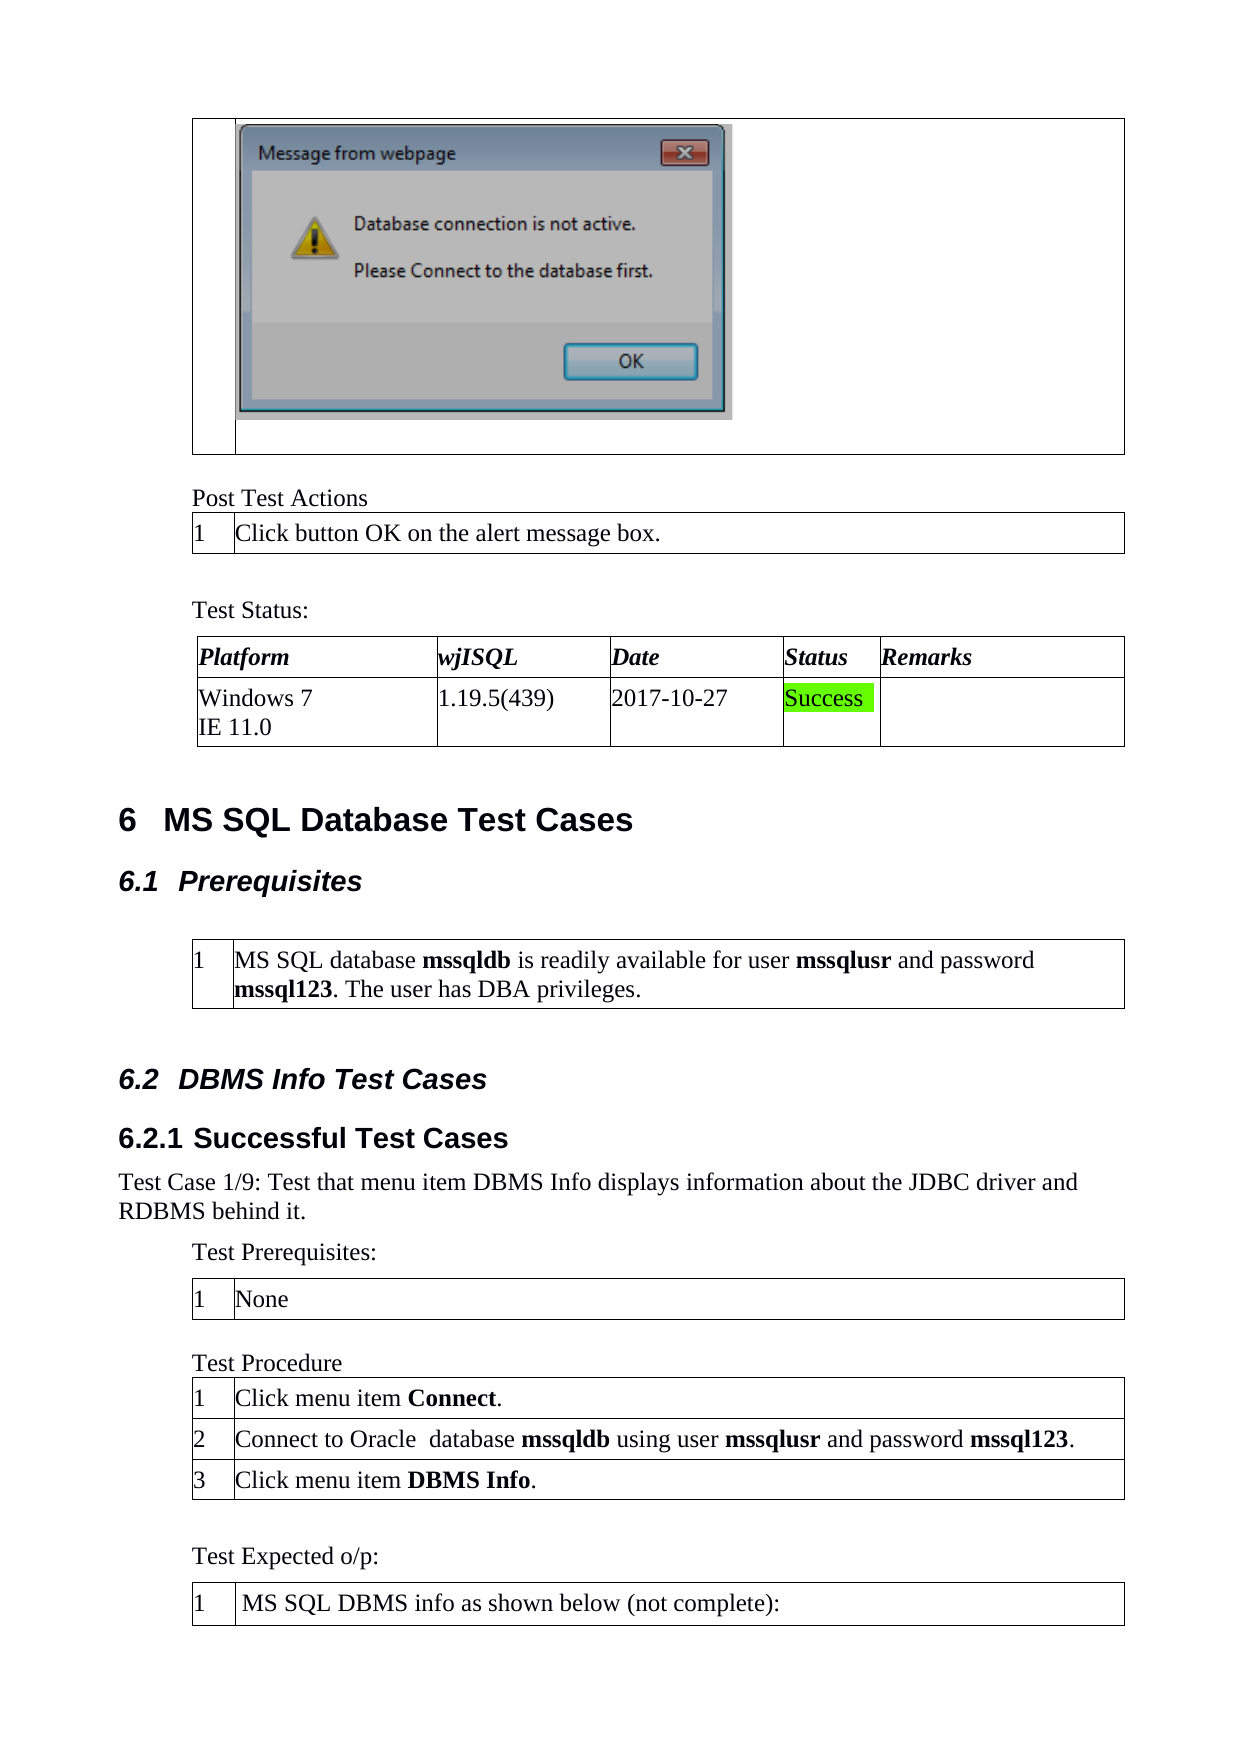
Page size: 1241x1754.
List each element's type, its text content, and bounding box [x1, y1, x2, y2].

table_header 1 [193, 1378, 234, 1418]
table_header 1 [193, 513, 234, 553]
table_header MS SQL DBMS info as shown below (not complete): [236, 1583, 1124, 1625]
table_header 1 [193, 1279, 234, 1319]
table_header Status [784, 637, 880, 677]
table_cell 2 [193, 1419, 234, 1458]
table_header Remarks [881, 637, 1124, 677]
table_header MS SQL database mssqldb is readily available for user mssqlusr and password mssql123. The user has DBA privileges. [234, 940, 1124, 1008]
table_cell Success [784, 678, 880, 746]
table_cell Connect to Oracle database mssqldb using user mssqlusr and password mssql123. [235, 1419, 1124, 1458]
text Post Test Actions [118, 483, 1122, 512]
table_header Click button OK on the alert message box. [235, 513, 1124, 553]
text Test Procedure [118, 1348, 1122, 1377]
table_header [193, 119, 235, 454]
subtitle Prerequisites [118, 864, 1122, 897]
text Test Status: [118, 595, 1122, 623]
subtitle DBMS Info Test Cases [118, 1062, 1122, 1096]
table_header 1 [193, 940, 233, 1008]
table_cell [881, 678, 1124, 746]
subtitle Successful Test Cases [118, 1121, 1122, 1154]
table_header Click menu item Connect. [235, 1378, 1124, 1418]
subtitle MS SQL Database Test Cases [118, 800, 1122, 839]
table_header 1 [193, 1583, 235, 1625]
table_cell 2017-10-27 [611, 678, 783, 746]
table_cell 3 [193, 1460, 234, 1499]
picture [235, 124, 733, 420]
text Test Expected o/p: [118, 1541, 1122, 1570]
table_header Date [611, 637, 783, 677]
table_header None [235, 1279, 1124, 1319]
table_header Platform [198, 637, 437, 677]
table_header wjISQL [438, 637, 610, 677]
table_cell 1.19.5(439) [438, 678, 610, 746]
text Test Case 1/9: Test that menu item DBMS Info displays information about the JDBC driver and RDBMS behind it. [118, 1167, 1122, 1224]
table_header [236, 119, 1124, 454]
text Test Prerequisites: [118, 1237, 1122, 1266]
table_cell Windows 7 IE 11.0 [198, 678, 437, 746]
table_cell Click menu item DBMS Info. [235, 1460, 1124, 1499]
